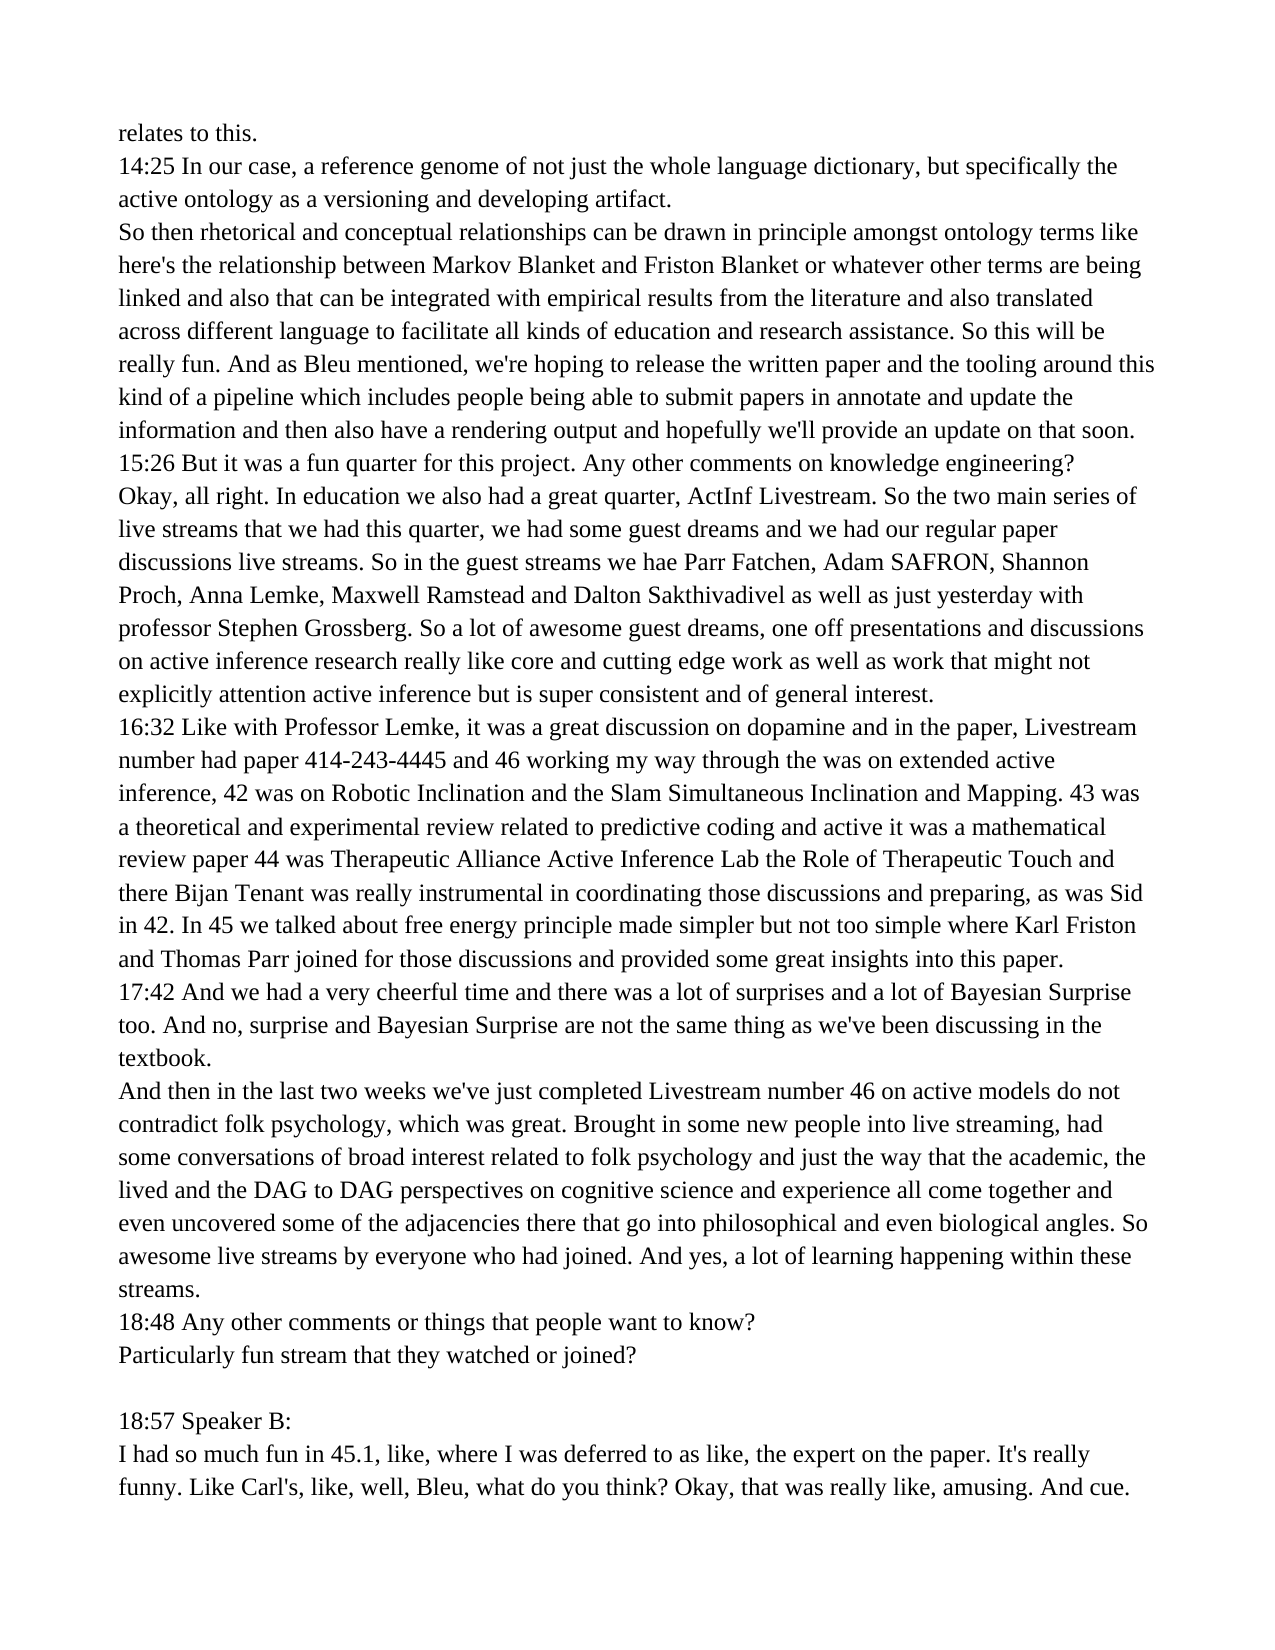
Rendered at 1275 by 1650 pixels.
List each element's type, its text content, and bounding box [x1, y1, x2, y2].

text I had so much fun in 45.1, like, where I was deferred to as like, the expert on the paper. It's really funny. Like Carl's, like, well, Bleu, what do you think? Okay, that was really like, amusing. And cue. [118, 1439, 1157, 1501]
text 14:25 In our case, a reference genome of not just the whole language dictionary, but specifically the active ontology as a versioning and developing artifact. [118, 151, 1157, 213]
text 17:42 And we had a very cheerful time and there was a lot of surprises and a lot of Bayesian Surprise too. And no, surprise and Bayesian Surprise are not the same thing as we've been discussing in the textbook. [118, 977, 1157, 1071]
text So then rhetorical and conceptual relationships can be drawn in principle amongst ontology terms like here's the relationship between Markov Blanket and Friston Blanket or whatever other terms are being linked and also that can be integrated with empirical results from the literature and also translated across different language to facilitate all kinds of education and research assistance. So this will be really fun. And as Bleu mentioned, we're hoping to release the written paper and the tooling around this kind of a pipeline which includes people being able to submit papers in annotate and update the information and then also have a rendering output and hopefully we'll provide an update on that soon. [118, 217, 1157, 444]
text 15:26 But it was a fun quarter for this project. Any other comments on knowledge engineering? [118, 448, 1157, 477]
text 18:48 Any other comments or things that people want to know? [118, 1307, 1157, 1336]
text 18:57 Speaker B: [118, 1406, 1157, 1435]
text relates to this. [118, 118, 1157, 147]
text Okay, all right. In education we also had a great quarter, ActInf Livestream. So the two main series of live streams that we had this quarter, we had some guest dreams and we had our regular paper discussions live streams. So in the guest streams we hae Parr Fatchen, Adam SAFRON, Shannon Proch, Anna Lemke, Maxwell Ramstead and Dalton Sakthivadivel as well as just yesterday with professor Stephen Grossberg. So a lot of awesome guest dreams, one off presentations and discussions on active inference research really like core and cutting edge work as well as work that might not explicitly attention active inference but is super consistent and of general interest. [118, 481, 1157, 708]
text And then in the last two weeks we've just completed Livestream number 46 on active models do not contradict folk psychology, which was great. Brought in some new people into live streaming, had some conversations of broad interest related to folk psychology and just the way that the academic, the lived and the DAG to DAG perspectives on cognitive science and experience all come together and even uncovered some of the adjacencies there that go into philosophical and even biological angles. So awesome live streams by everyone who had joined. And yes, a lot of learning happening within these streams. [118, 1076, 1157, 1303]
text Particularly fun stream that they watched or joined? [118, 1340, 1157, 1369]
text 16:32 Like with Professor Lemke, it was a great discussion on dopamine and in the paper, Livestream number had paper 414-243-4445 and 46 working my way through the was on extended active inference, 42 was on Robotic Inclination and the Slam Simultaneous Inclination and Mapping. 43 was a theoretical and experimental review related to predictive coding and active it was a mathematical review paper 44 was Therapeutic Alliance Active Inference Lab the Role of Therapeutic Touch and there Bijan Tenant was really instrumental in coordinating those discussions and preparing, as was Sid in 42. In 45 we talked about free energy principle made simpler but not too simple where Karl Friston and Thomas Parr joined for those discussions and provided some great insights into this paper. [118, 712, 1157, 972]
